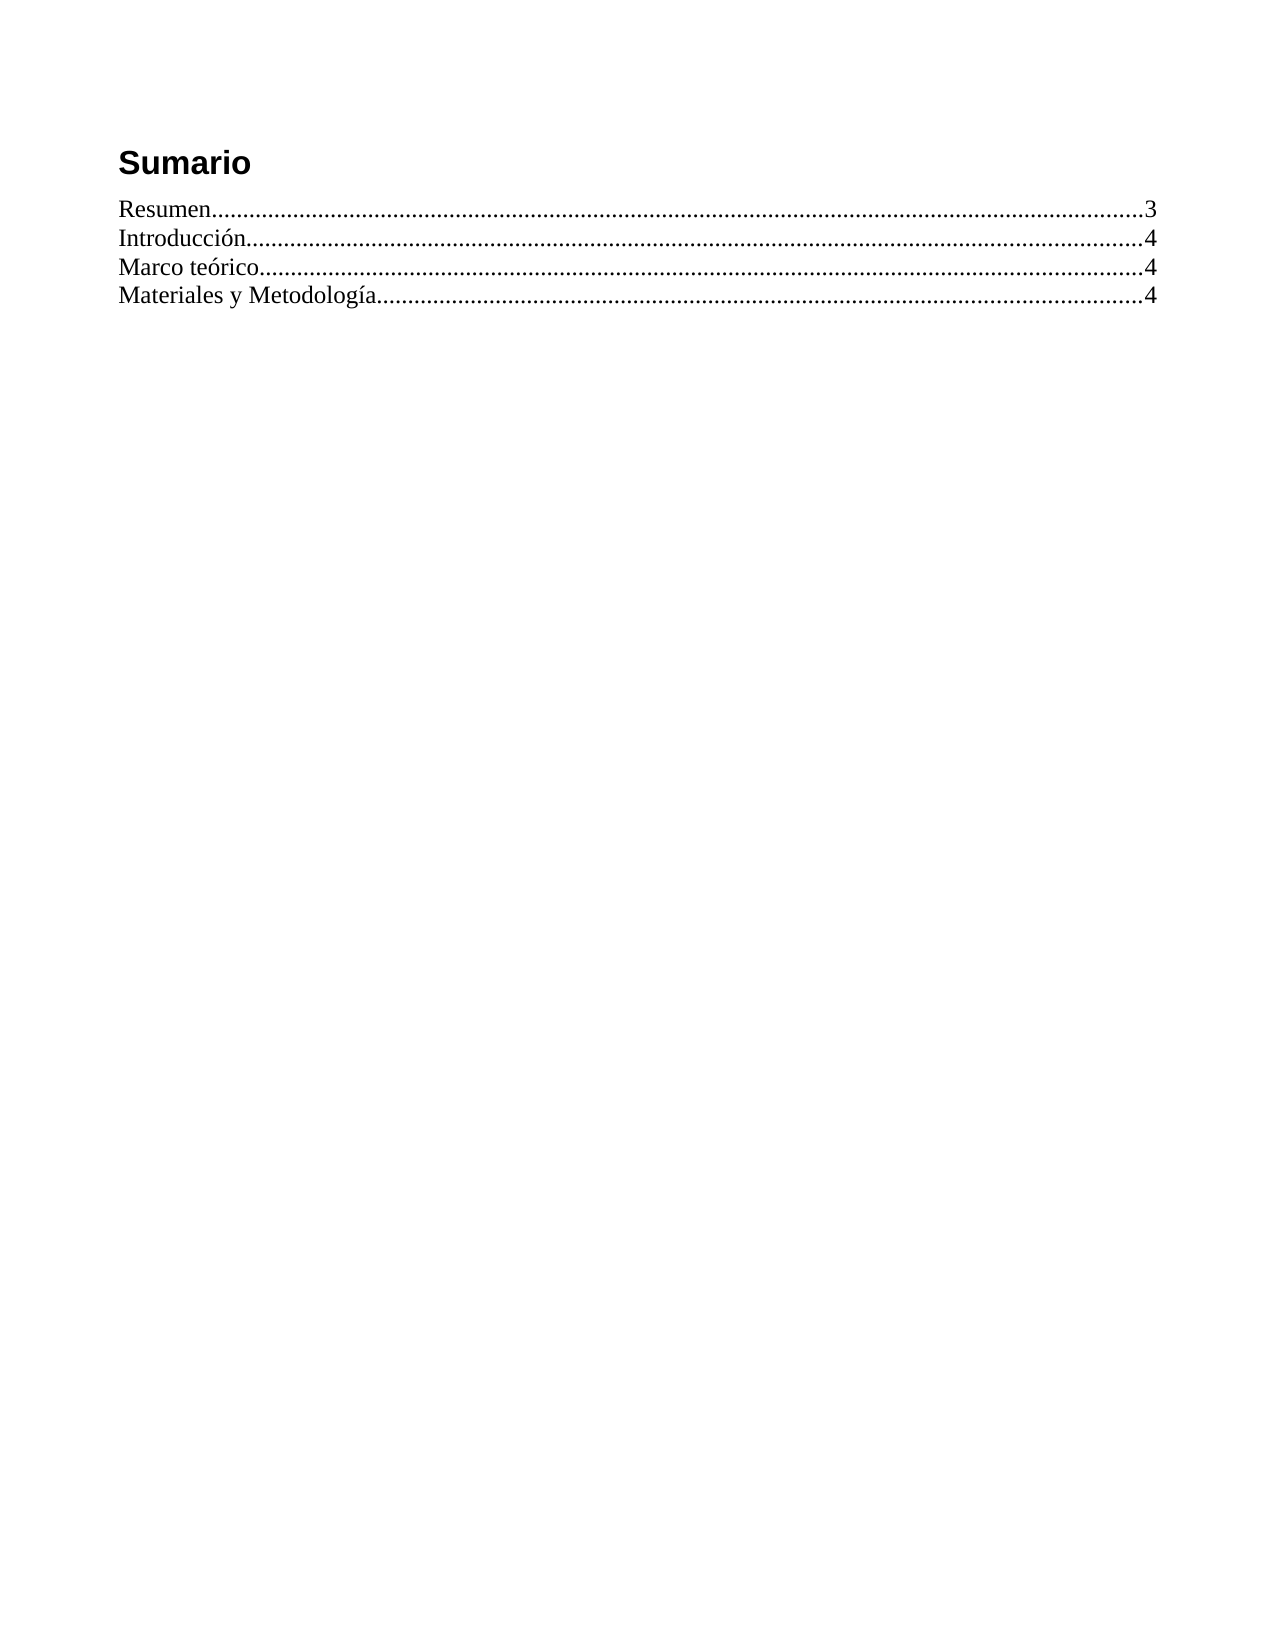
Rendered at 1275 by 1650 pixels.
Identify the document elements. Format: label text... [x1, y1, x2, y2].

text Marco teórico 4 [118, 252, 1157, 280]
text Introducción 4 [118, 223, 1157, 252]
text Resumen 3 [118, 194, 1157, 223]
text Materiales y Metodología 4 [118, 280, 1157, 309]
subtitle Sumario [118, 143, 1157, 182]
